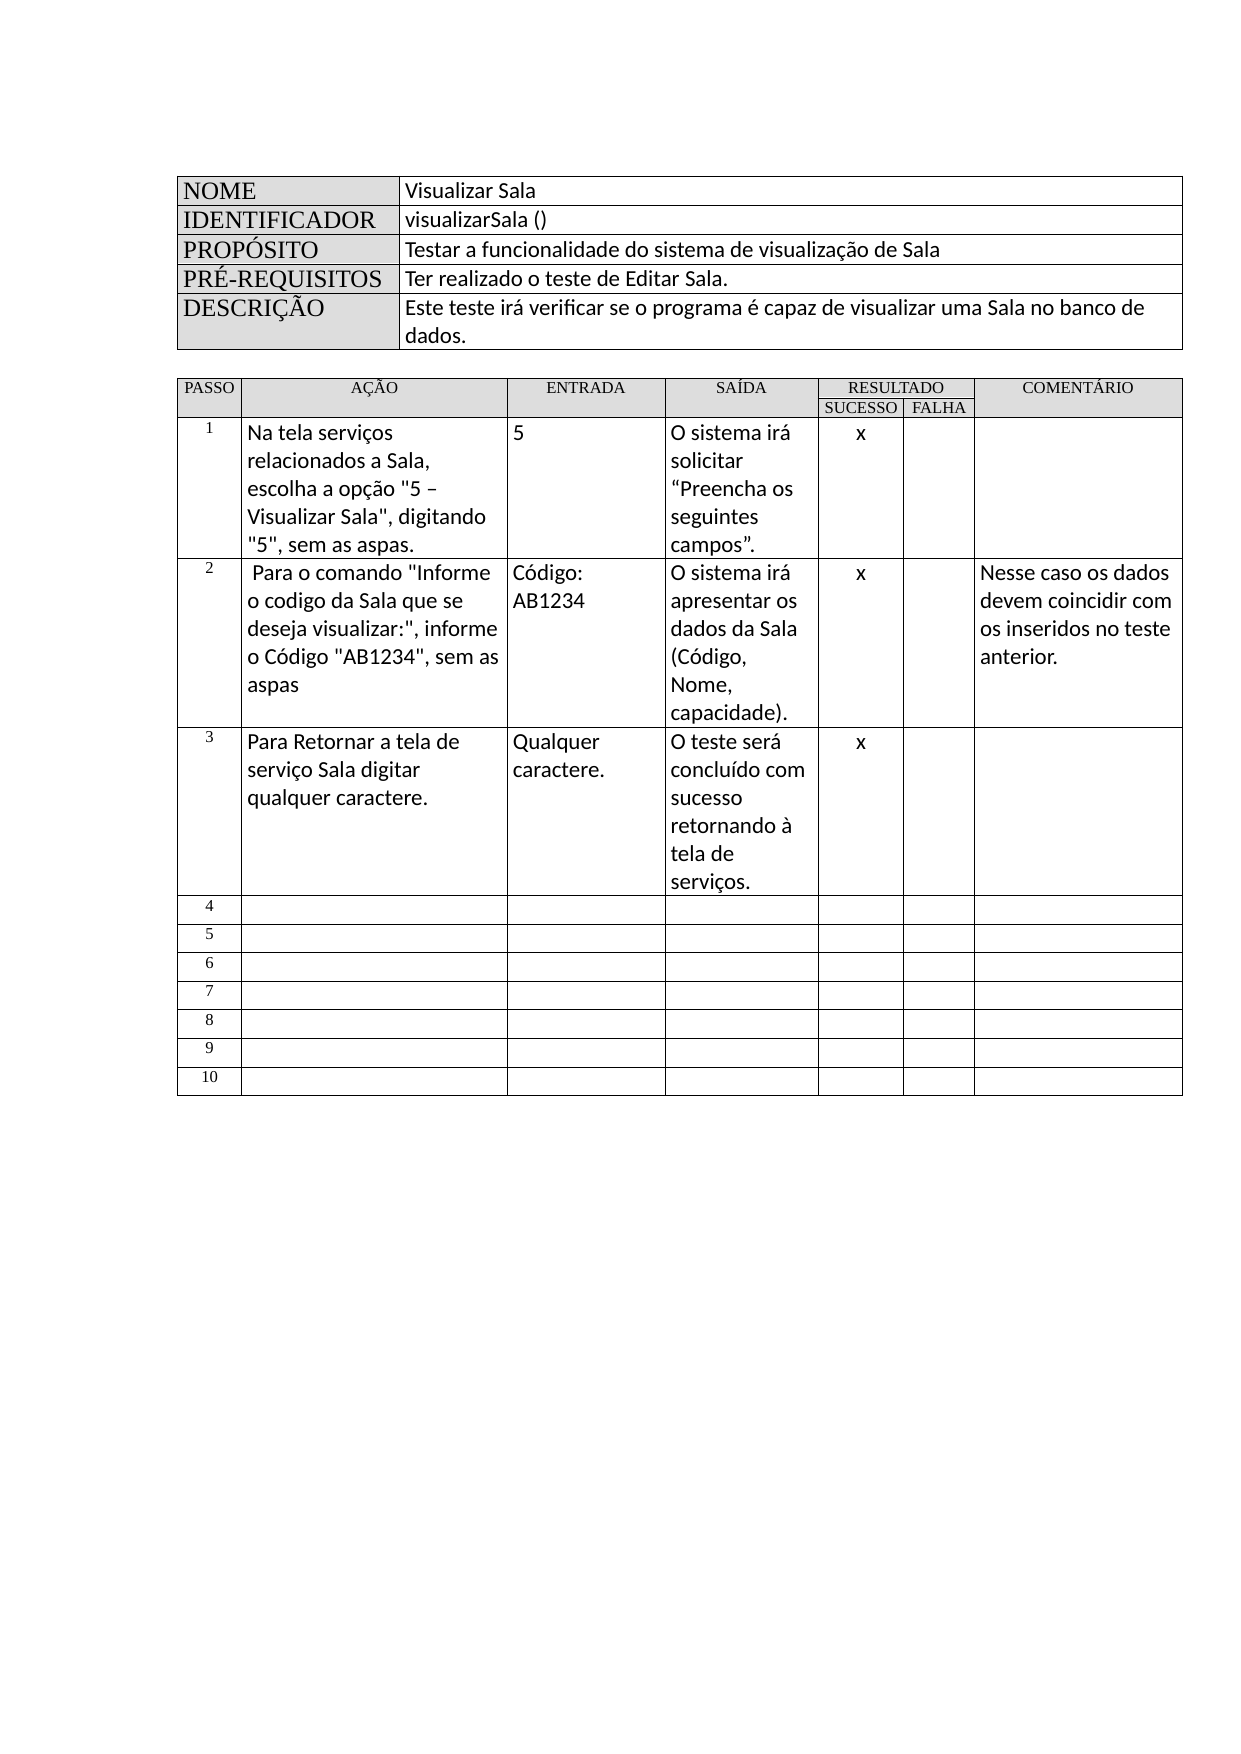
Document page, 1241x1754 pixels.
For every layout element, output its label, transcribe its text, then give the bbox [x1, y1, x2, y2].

table_cell Para o comando "Informe o codigo da Sala que se deseja visualizar:", informe o Código "AB1234", sem as aspas [242, 559, 507, 726]
table_cell [975, 953, 1182, 981]
table_cell 3 [178, 728, 241, 895]
table_cell [666, 1010, 818, 1038]
table_cell [819, 1039, 903, 1066]
table_cell [819, 925, 903, 952]
table_cell IDENTIFICADOR [178, 206, 399, 234]
table_cell [819, 1010, 903, 1038]
table_cell [975, 1039, 1182, 1066]
table_cell PRÉ-REQUISITOS [178, 265, 399, 293]
table_cell [242, 953, 507, 981]
table_cell Código: AB1234 [508, 559, 665, 726]
table_cell O teste será concluído com sucesso retornando à tela de serviços. [666, 728, 818, 895]
table_cell 1 [178, 418, 241, 558]
table_cell [975, 982, 1182, 1009]
table_cell Na tela serviços relacionados a Sala, escolha a opção "5 – Visualizar Sala", digitando "5", sem as aspas. [242, 418, 507, 558]
table_cell [819, 1068, 903, 1095]
table_cell [819, 982, 903, 1009]
table_cell [904, 925, 974, 952]
table_cell [508, 925, 665, 952]
table_cell visualizarSala () [400, 206, 1182, 234]
table_header COMENTÁRIO [975, 379, 1182, 417]
table_header Visualizar Sala [400, 177, 1182, 205]
table_cell [242, 1039, 507, 1066]
table_cell x [819, 559, 903, 726]
table_cell [975, 1010, 1182, 1038]
table_cell [904, 982, 974, 1009]
table_cell [904, 559, 974, 726]
table_cell [242, 925, 507, 952]
table_cell Testar a funcionalidade do sistema de visualização de Sala [400, 235, 1182, 263]
table_cell [508, 1039, 665, 1066]
table_cell 7 [178, 982, 241, 1009]
table_cell [904, 728, 974, 895]
table_cell [819, 896, 903, 924]
table_header SAÍDA [666, 379, 818, 417]
table_cell [666, 1068, 818, 1095]
table_cell 5 [508, 418, 665, 558]
table_cell [508, 896, 665, 924]
table_header AÇÃO [242, 379, 507, 417]
table_cell O sistema irá solicitar “Preencha os seguintes campos”. [666, 418, 818, 558]
table_cell [904, 896, 974, 924]
table_cell [508, 1010, 665, 1038]
table_cell [666, 896, 818, 924]
table_header ENTRADA [508, 379, 665, 417]
table_cell [508, 953, 665, 981]
table_cell [819, 953, 903, 981]
table_cell Nesse caso os dados devem coincidir com os inseridos no teste anterior. [975, 559, 1182, 726]
table_cell [904, 1010, 974, 1038]
table_cell Ter realizado o teste de Editar Sala. [400, 265, 1182, 293]
table_cell [975, 1068, 1182, 1095]
table_cell FALHA [904, 399, 974, 417]
table_cell [666, 953, 818, 981]
table_cell PROPÓSITO [178, 235, 399, 263]
table_cell O sistema irá apresentar os dados da Sala (Código, Nome, capacidade). [666, 559, 818, 726]
table_cell x [819, 728, 903, 895]
table_cell [904, 1068, 974, 1095]
table_cell [508, 982, 665, 1009]
table_cell 6 [178, 953, 241, 981]
table_cell DESCRIÇÃO [178, 294, 399, 349]
table_cell [975, 896, 1182, 924]
table_cell 9 [178, 1039, 241, 1066]
table_cell [975, 728, 1182, 895]
table_cell Qualquer caractere. [508, 728, 665, 895]
table_cell [904, 418, 974, 558]
table_cell [975, 925, 1182, 952]
table_header NOME [178, 177, 399, 205]
table_cell Este teste irá verificar se o programa é capaz de visualizar uma Sala no banco de dados. [400, 294, 1182, 349]
table_cell [975, 418, 1182, 558]
table_cell [666, 1039, 818, 1066]
table_cell 2 [178, 559, 241, 726]
table_cell [666, 982, 818, 1009]
table_cell [904, 953, 974, 981]
table_cell [242, 1010, 507, 1038]
table_cell [904, 1039, 974, 1066]
table_cell x [819, 418, 903, 558]
table_header RESULTADO [819, 379, 974, 397]
table_cell SUCESSO [819, 399, 903, 417]
table_cell [242, 982, 507, 1009]
table_cell [666, 925, 818, 952]
table_header PASSO [178, 379, 241, 417]
table_cell [242, 896, 507, 924]
table_cell Para Retornar a tela de serviço Sala digitar qualquer caractere. [242, 728, 507, 895]
table_cell 10 [178, 1068, 241, 1095]
table_cell 4 [178, 896, 241, 924]
table_cell 8 [178, 1010, 241, 1038]
table_cell [242, 1068, 507, 1095]
table_cell 5 [178, 925, 241, 952]
table_cell [508, 1068, 665, 1095]
